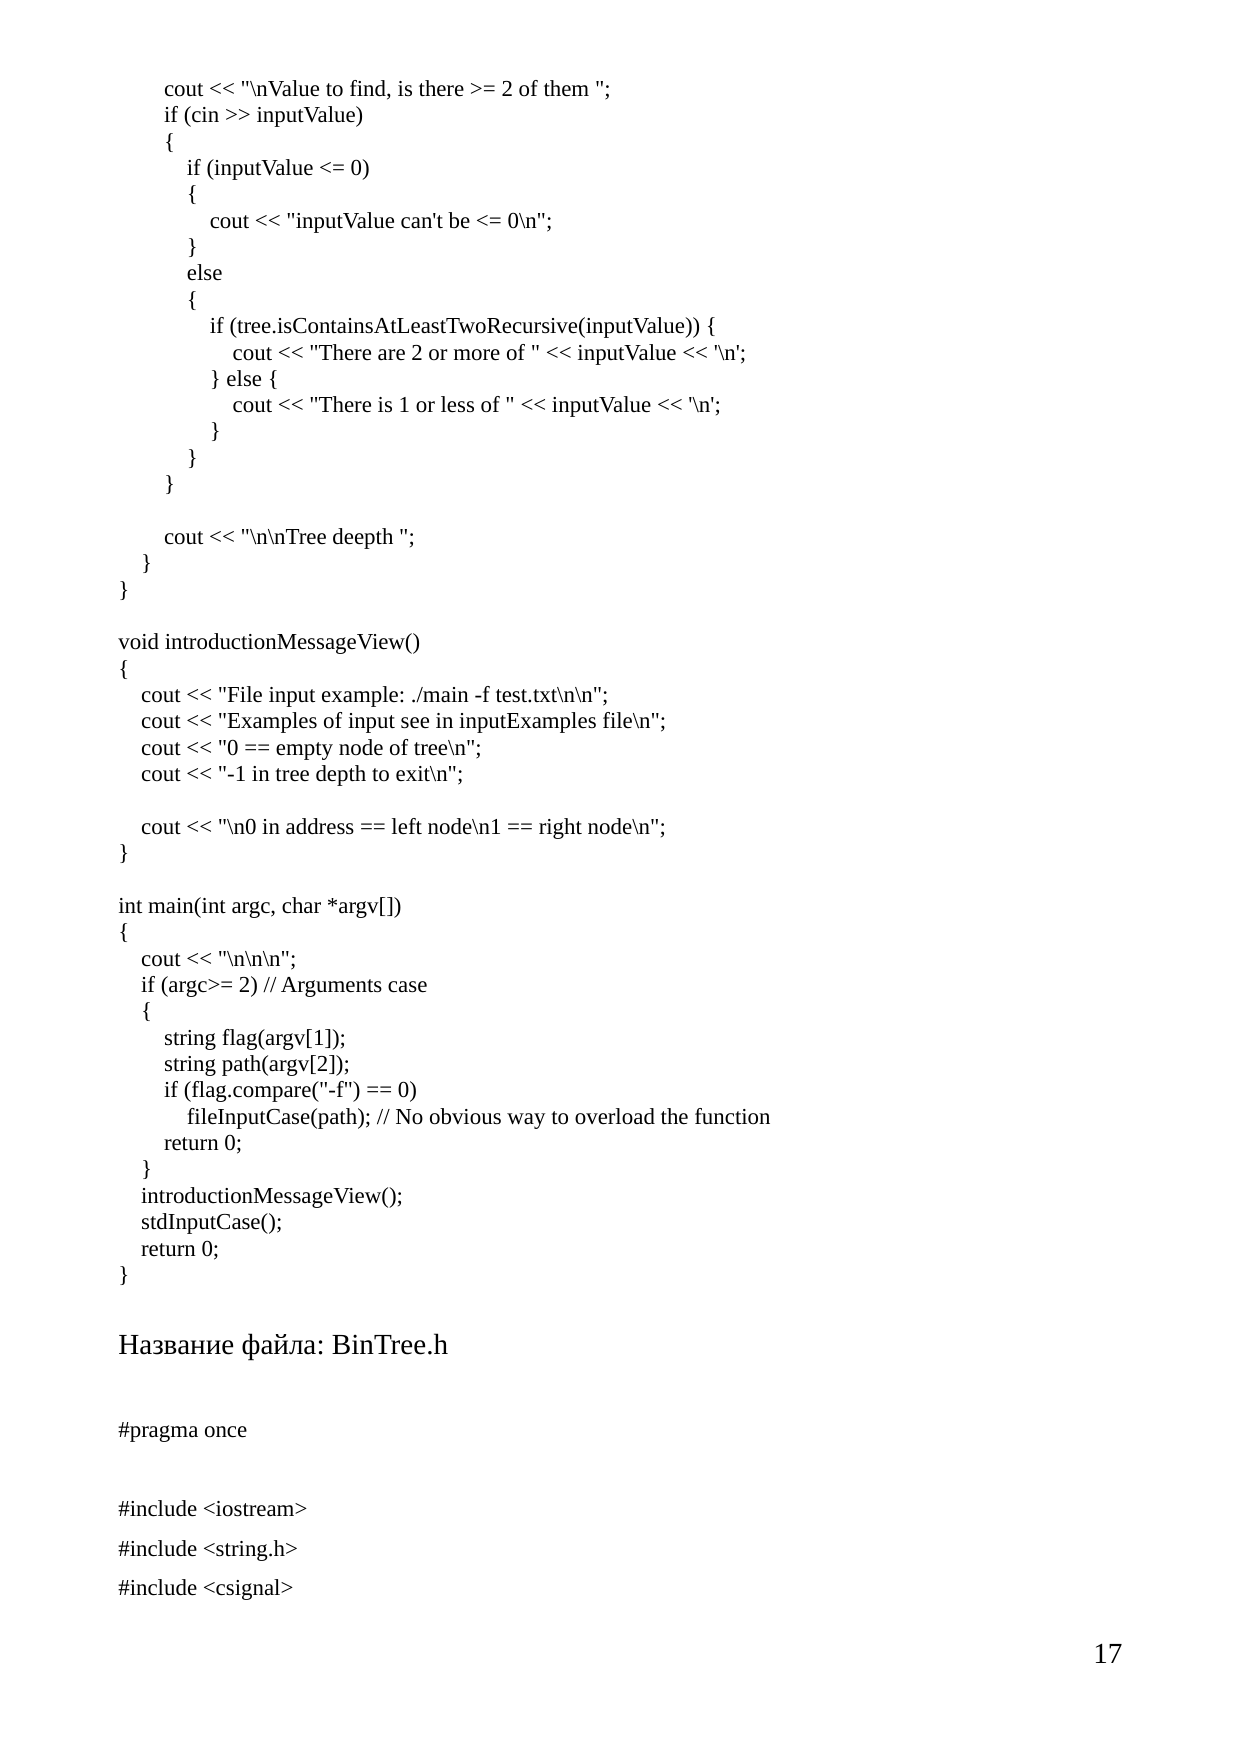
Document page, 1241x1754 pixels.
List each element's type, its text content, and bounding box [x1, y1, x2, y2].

text { [118, 128, 1122, 154]
text introductionMessageView(); [118, 1182, 1122, 1208]
text if (cin >> inputValue) [118, 101, 1122, 128]
text cout << "There is 1 or less of " << inputValue << '\n'; [118, 391, 1122, 418]
text } [118, 1261, 1122, 1287]
text Название файла: BinTree.h [118, 1327, 1122, 1360]
text return 0; [118, 1234, 1122, 1261]
text cout << "There are 2 or more of " << inputValue << '\n'; [118, 338, 1122, 365]
text } [118, 470, 1122, 497]
text } [118, 549, 1122, 576]
text cout << "inputValue can't be <= 0\n"; [118, 207, 1122, 233]
text { [118, 286, 1122, 312]
text { [118, 180, 1122, 207]
text if (argc>= 2) // Arguments case [118, 971, 1122, 997]
text cout << "0 == empty node of tree\n"; [118, 734, 1122, 760]
text #include <iostream> [118, 1496, 1122, 1522]
text cout << "Examples of input see in inputExamples file\n"; [118, 707, 1122, 734]
text else [118, 259, 1122, 286]
text string path(argv[2]); [118, 1050, 1122, 1076]
text stdInputCase(); [118, 1208, 1122, 1234]
text } [118, 576, 1122, 602]
text } [118, 839, 1122, 866]
text cout << "-1 in tree depth to exit\n"; [118, 760, 1122, 787]
text if (flag.compare("-f") == 0) [118, 1076, 1122, 1103]
text #include <string.h> [118, 1535, 1122, 1561]
text return 0; [118, 1129, 1122, 1156]
text { [118, 918, 1122, 945]
text cout << "\n0 in address == left node\n1 == right node\n"; [118, 813, 1122, 839]
text } [118, 418, 1122, 444]
text } [118, 233, 1122, 259]
text void introductionMessageView() [118, 628, 1122, 655]
text if (inputValue <= 0) [118, 154, 1122, 180]
text #pragma once [118, 1417, 1122, 1443]
text } [118, 444, 1122, 470]
text fileInputCase(path); // No obvious way to overload the function [118, 1103, 1122, 1129]
text cout << "\nValue to find, is there >= 2 of them "; [118, 75, 1122, 101]
text cout << "\n\nTree deepth "; [118, 523, 1122, 549]
text int main(int argc, char *argv[]) [118, 892, 1122, 918]
text { [118, 655, 1122, 681]
text } else { [118, 365, 1122, 391]
text } [118, 1156, 1122, 1182]
text string flag(argv[1]); [118, 1024, 1122, 1050]
text #include <csignal> [118, 1574, 1122, 1601]
text if (tree.isContainsAtLeastTwoRecursive(inputValue)) { [118, 312, 1122, 338]
text cout << "\n\n\n"; [118, 945, 1122, 971]
text cout << "File input example: ./main -f test.txt\n\n"; [118, 681, 1122, 707]
text { [118, 997, 1122, 1024]
